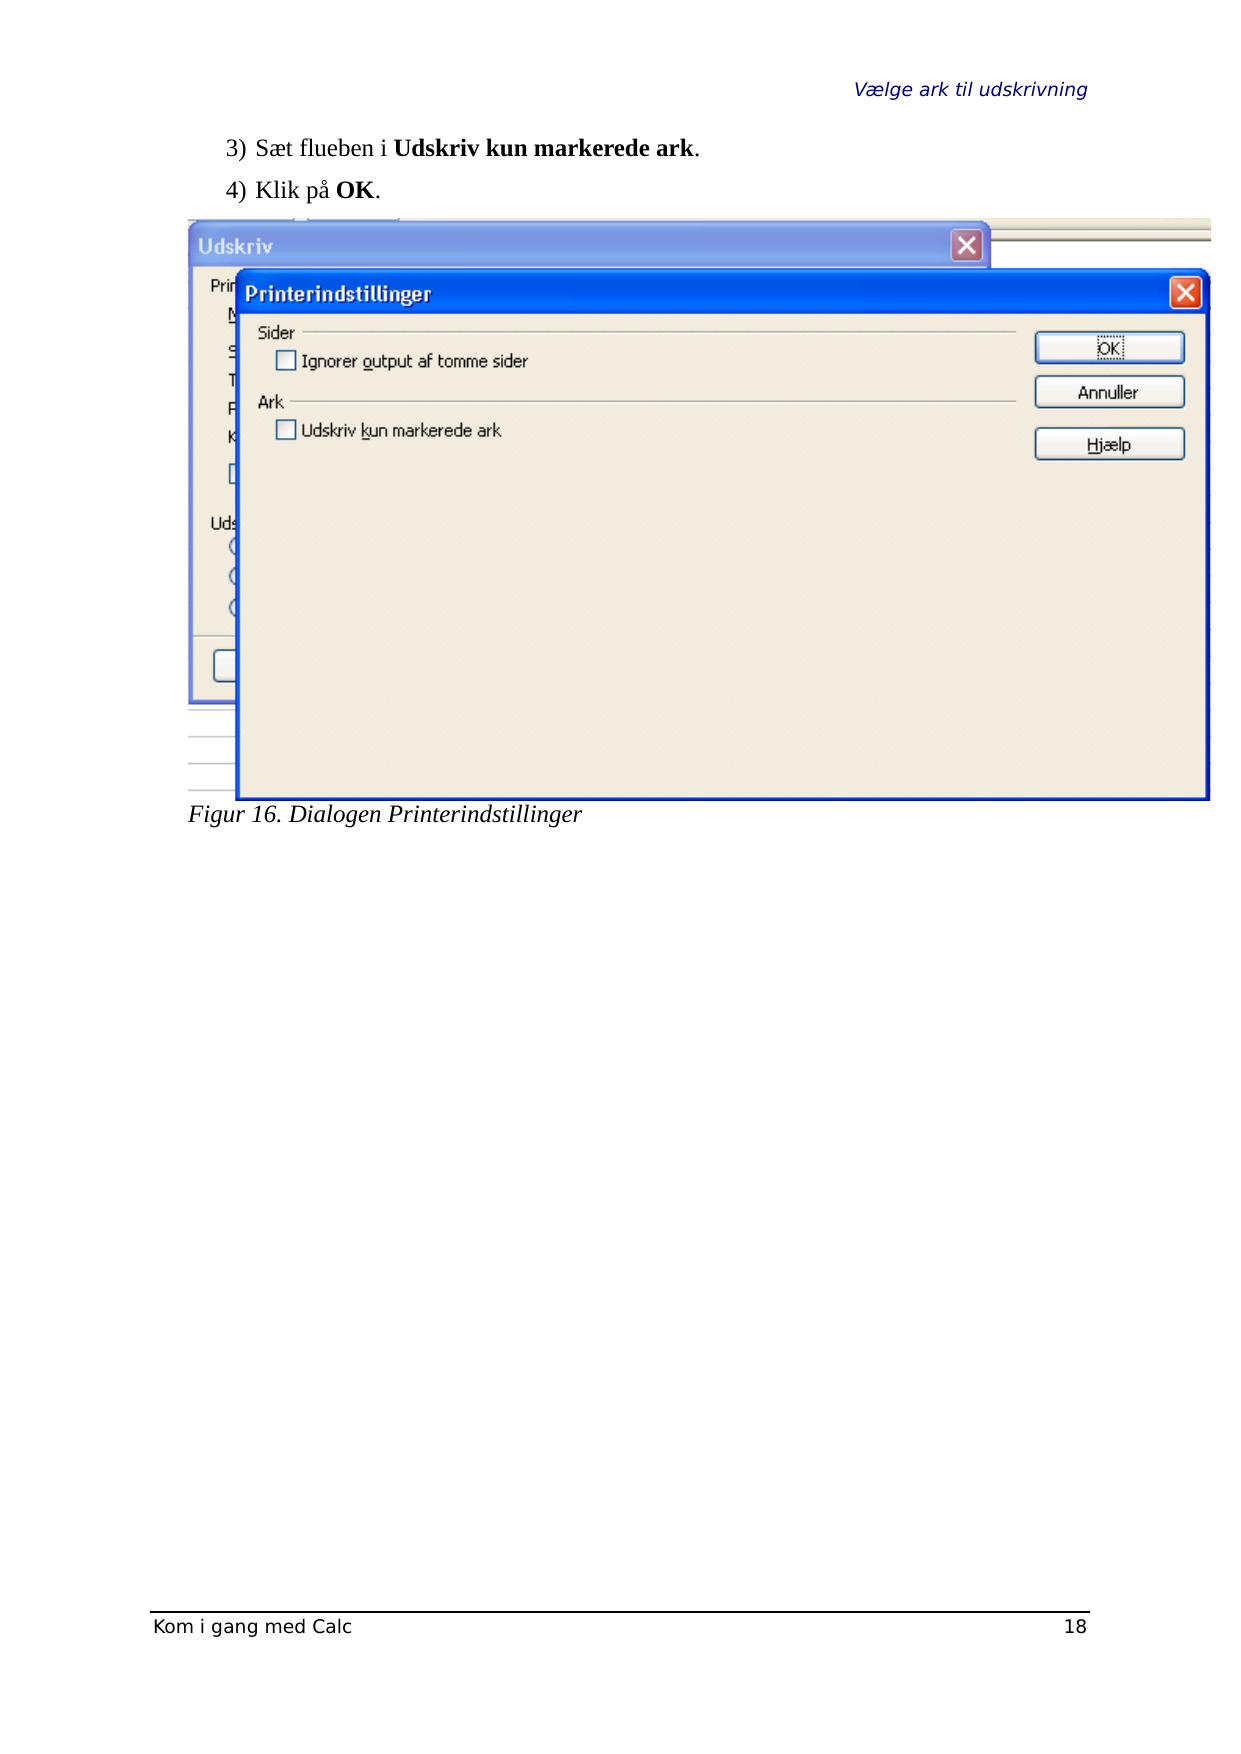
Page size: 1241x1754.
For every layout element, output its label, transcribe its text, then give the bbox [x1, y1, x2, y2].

list Klik på OK. [226, 176, 1090, 204]
list Sæt flueben i Udskriv kun markerede ark. [226, 134, 1090, 162]
text Figur 16. Dialogen Printerindstillinger [188, 801, 1211, 828]
